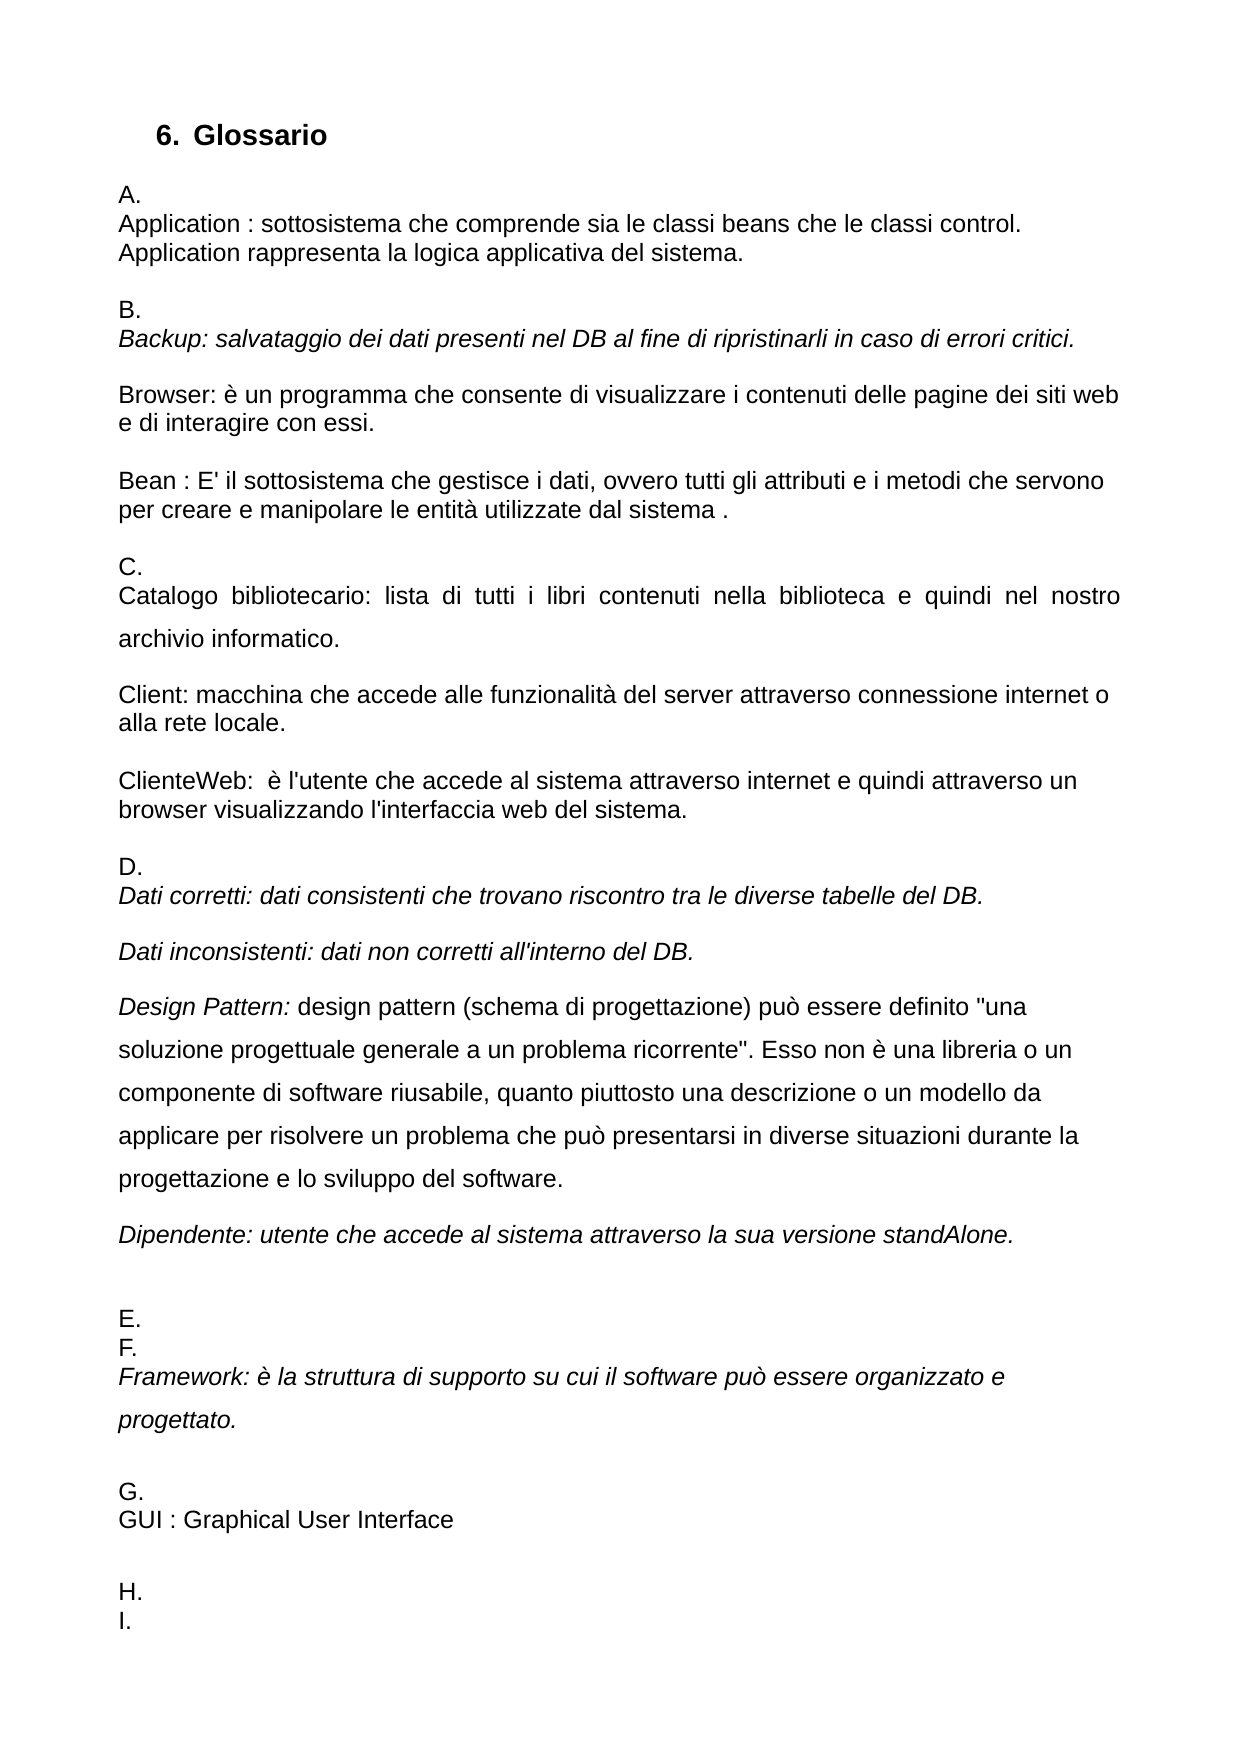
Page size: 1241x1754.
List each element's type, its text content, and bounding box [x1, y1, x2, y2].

text C. [118, 552, 1123, 581]
text Framework: è la struttura di supporto su cui il software può essere organizzato e progettato. [118, 1362, 1123, 1434]
text Application : sottosistema che comprende sia le classi beans che le classi control. Application rappresenta la logica applicativa del sistema. [118, 209, 1123, 267]
text Backup: salvataggio dei dati presenti nel DB al fine di ripristinarli in caso di errori critici. [118, 324, 1123, 353]
list Glossario [156, 118, 1123, 152]
text ClienteWeb: è l'utente che accede al sistema attraverso internet e quindi attraverso un browser visualizzando l'interfaccia web del sistema. [118, 766, 1123, 823]
text G. [118, 1477, 1123, 1506]
text Catalogo bibliotecario: lista di tutti i libri contenuti nella biblioteca e quindi nel nostro archivio informatico. [118, 581, 1123, 653]
text Bean : E' il sottosistema che gestisce i dati, ovvero tutti gli attributi e i metodi che servono per creare e manipolare le entità utilizzate dal sistema . [118, 466, 1123, 523]
text Dati inconsistenti: dati non corretti all'interno del DB. [118, 936, 1123, 965]
text A. [118, 180, 1123, 209]
text Dati corretti: dati consistenti che trovano riscontro tra le diverse tabelle del DB. [118, 881, 1123, 910]
text I. [118, 1606, 1123, 1635]
text F. [118, 1333, 1123, 1362]
text Design Pattern: design pattern (schema di progettazione) può essere definito "una soluzione progettuale generale a un problema ricorrente". Esso non è una libreria o un componente di software riusabile, quanto piuttosto una descrizione o un modello da applicare per risolvere un problema che può presentarsi in diverse situazioni durante la progettazione e lo sviluppo del software. [118, 992, 1123, 1193]
text E. [118, 1304, 1123, 1333]
text Browser: è un programma che consente di visualizzare i contenuti delle pagine dei siti web e di interagire con essi. [118, 380, 1123, 437]
text GUI : Graphical User Interface [118, 1506, 1123, 1534]
text Dipendente: utente che accede al sistema attraverso la sua versione standAlone. [118, 1220, 1123, 1249]
text Client: macchina che accede alle funzionalità del server attraverso connessione internet o alla rete locale. [118, 680, 1123, 737]
text H. [118, 1577, 1123, 1606]
text B. [118, 295, 1123, 324]
text D. [118, 852, 1123, 881]
